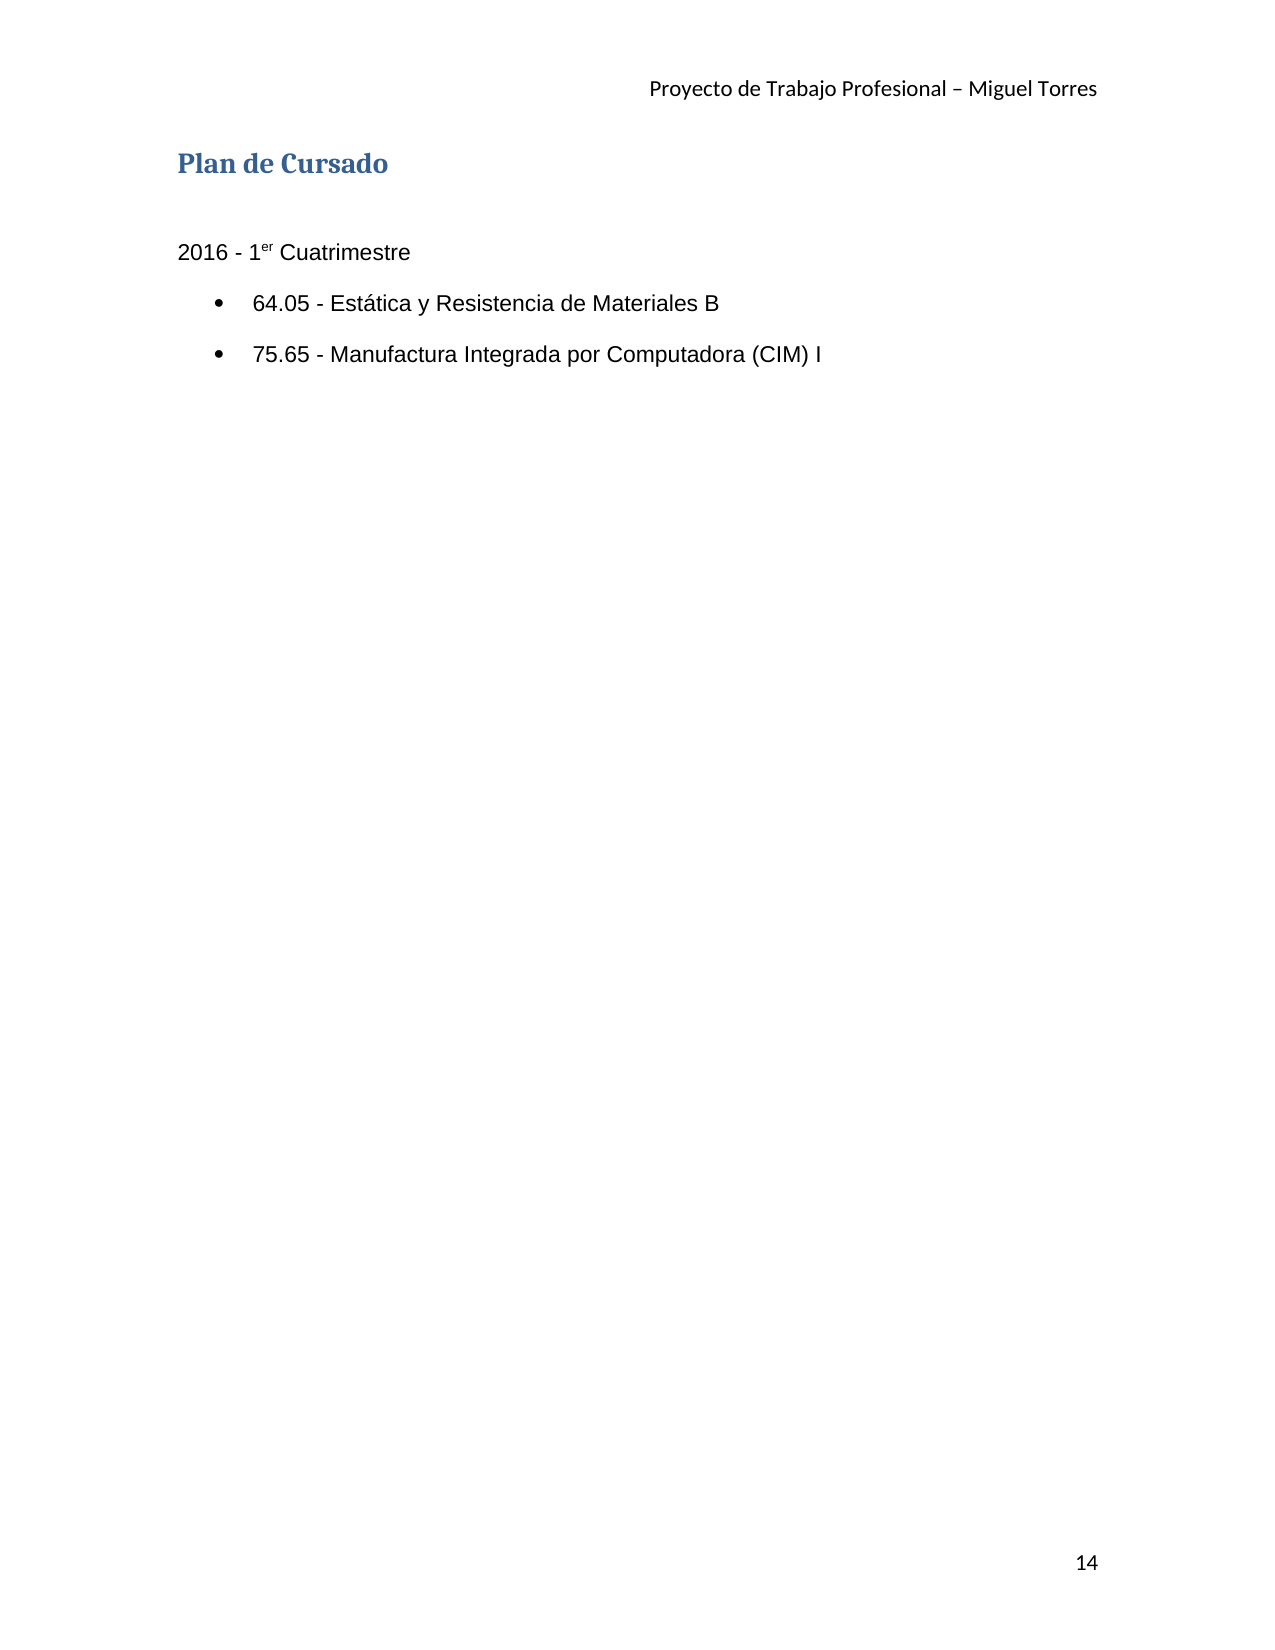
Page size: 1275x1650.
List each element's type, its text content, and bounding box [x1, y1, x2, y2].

subtitle Plan de Cursado [177, 148, 1098, 181]
list 75.65 - Manufactura Integrada por Computadora (CIM) I [215, 341, 1098, 368]
list 64.05 - Estática y Resistencia de Materiales B [215, 290, 1098, 317]
text 2016 - 1er Cuatrimestre [177, 239, 1098, 266]
